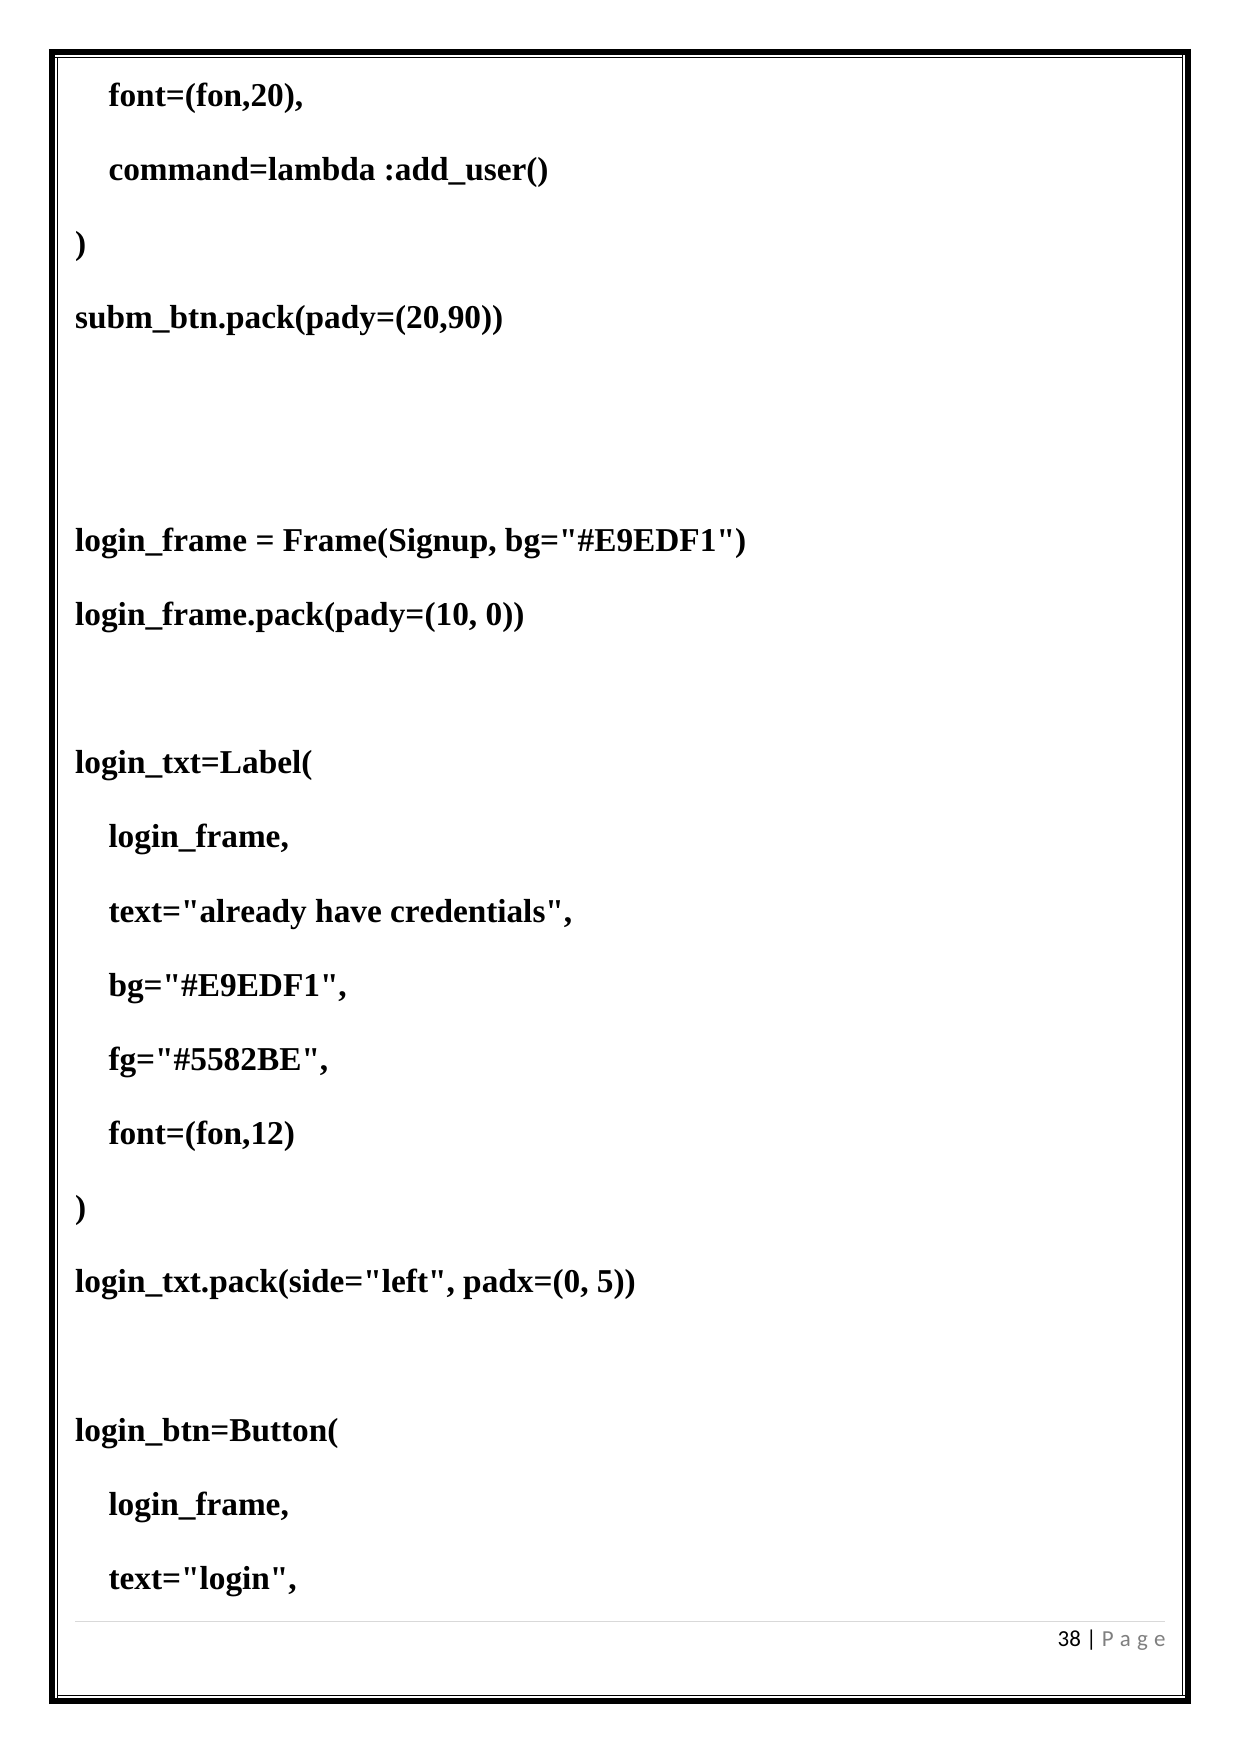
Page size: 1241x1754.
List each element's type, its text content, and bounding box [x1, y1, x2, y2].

text command=lambda :add_user() [75, 149, 1165, 187]
text login_frame.pack(pady=(10, 0)) [75, 594, 1165, 632]
text login_frame = Frame(Signup, bg="#E9EDF1") [75, 520, 1165, 558]
text font=(fon,12) [75, 1113, 1165, 1152]
text bg="#E9EDF1", [75, 965, 1165, 1003]
text text="login", [75, 1558, 1165, 1597]
text font=(fon,20), [75, 75, 1165, 113]
text login_txt.pack(side="left", padx=(0, 5)) [75, 1262, 1165, 1300]
text login_frame, [75, 1484, 1165, 1522]
text subm_btn.pack(pady=(20,90)) [75, 297, 1165, 336]
text ) [75, 1187, 1165, 1226]
text login_txt=Label( [75, 742, 1165, 781]
text login_btn=Button( [75, 1410, 1165, 1448]
text ) [75, 223, 1165, 262]
text login_frame, [75, 817, 1165, 855]
text text="already have credentials", [75, 891, 1165, 929]
text fg="#5582BE", [75, 1039, 1165, 1077]
